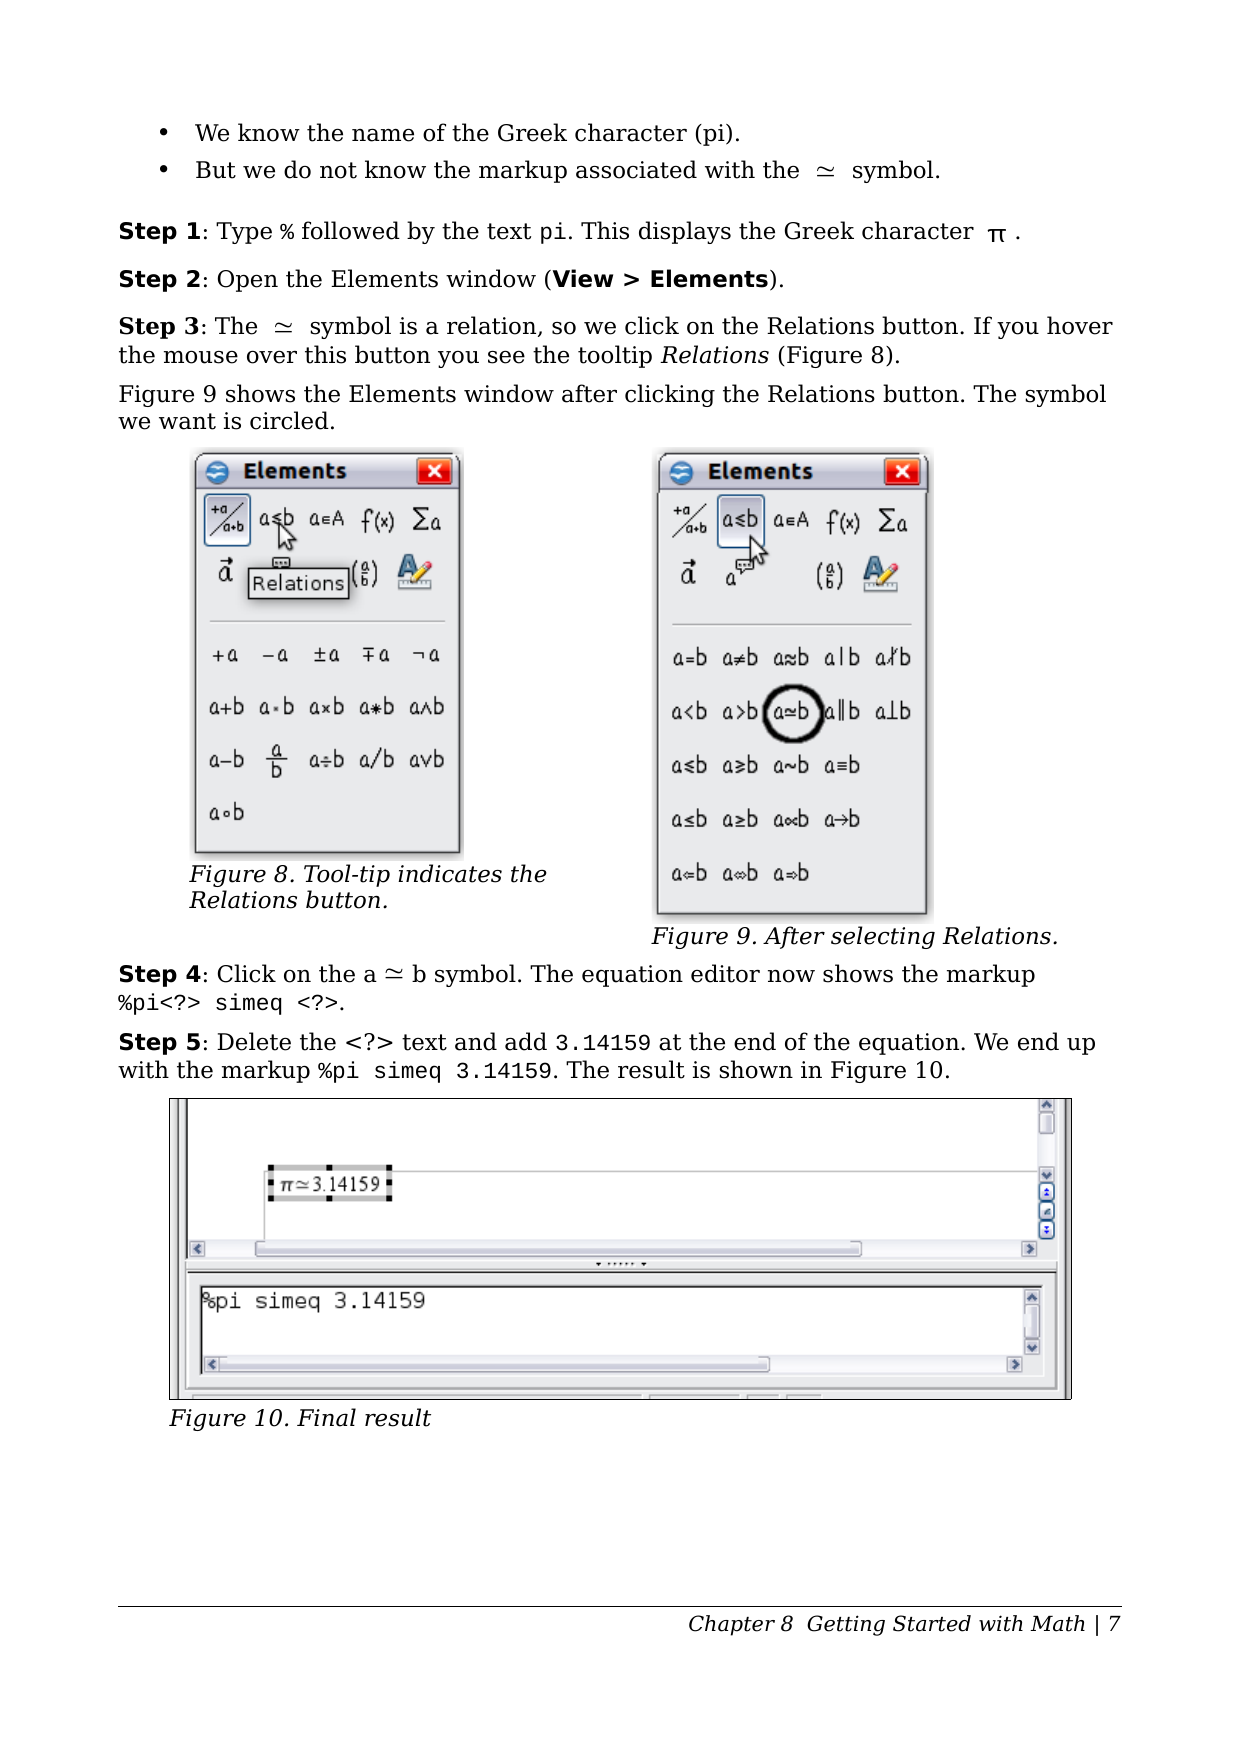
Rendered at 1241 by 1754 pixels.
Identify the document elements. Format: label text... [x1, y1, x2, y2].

text Step 1: Type % followed by the text pi. This displays the Greek character . [118, 216, 1122, 248]
table_header Figure 9. After selecting Relations. [652, 447, 1121, 956]
list But we do not know the markup associated with the symbol. [156, 153, 1122, 186]
picture [651, 447, 934, 924]
picture [189, 447, 464, 861]
text Figure 10. Final result [169, 1405, 1071, 1432]
picture [170, 1099, 1071, 1399]
text Step 2: Open the Elements window (View > Elements). [118, 266, 1122, 292]
list We know the name of the Greek character (pi). [156, 118, 1122, 147]
text Figure 9 shows the Elements window after clicking the Relations button. The symbol we want is circled. [118, 381, 1122, 435]
text Step 4: Click on the ab symbol. The equation editor now shows the markup %pi<?> simeq <?>. [118, 956, 1122, 1017]
text Step 3: The symbol is a relation, so we click on the Relations button. If you hover the mouse over this button you see the tooltip Relations (Figure 8). [118, 310, 1122, 369]
text Step 5: Delete the <?> text and add 3.14159 at the end of the equation. We end up with the markup %pi simeq 3.14159. The result is shown in Figure 10. [118, 1029, 1122, 1086]
table_header Figure 8. Tool-tip indicates the Relations button. [189, 447, 652, 956]
